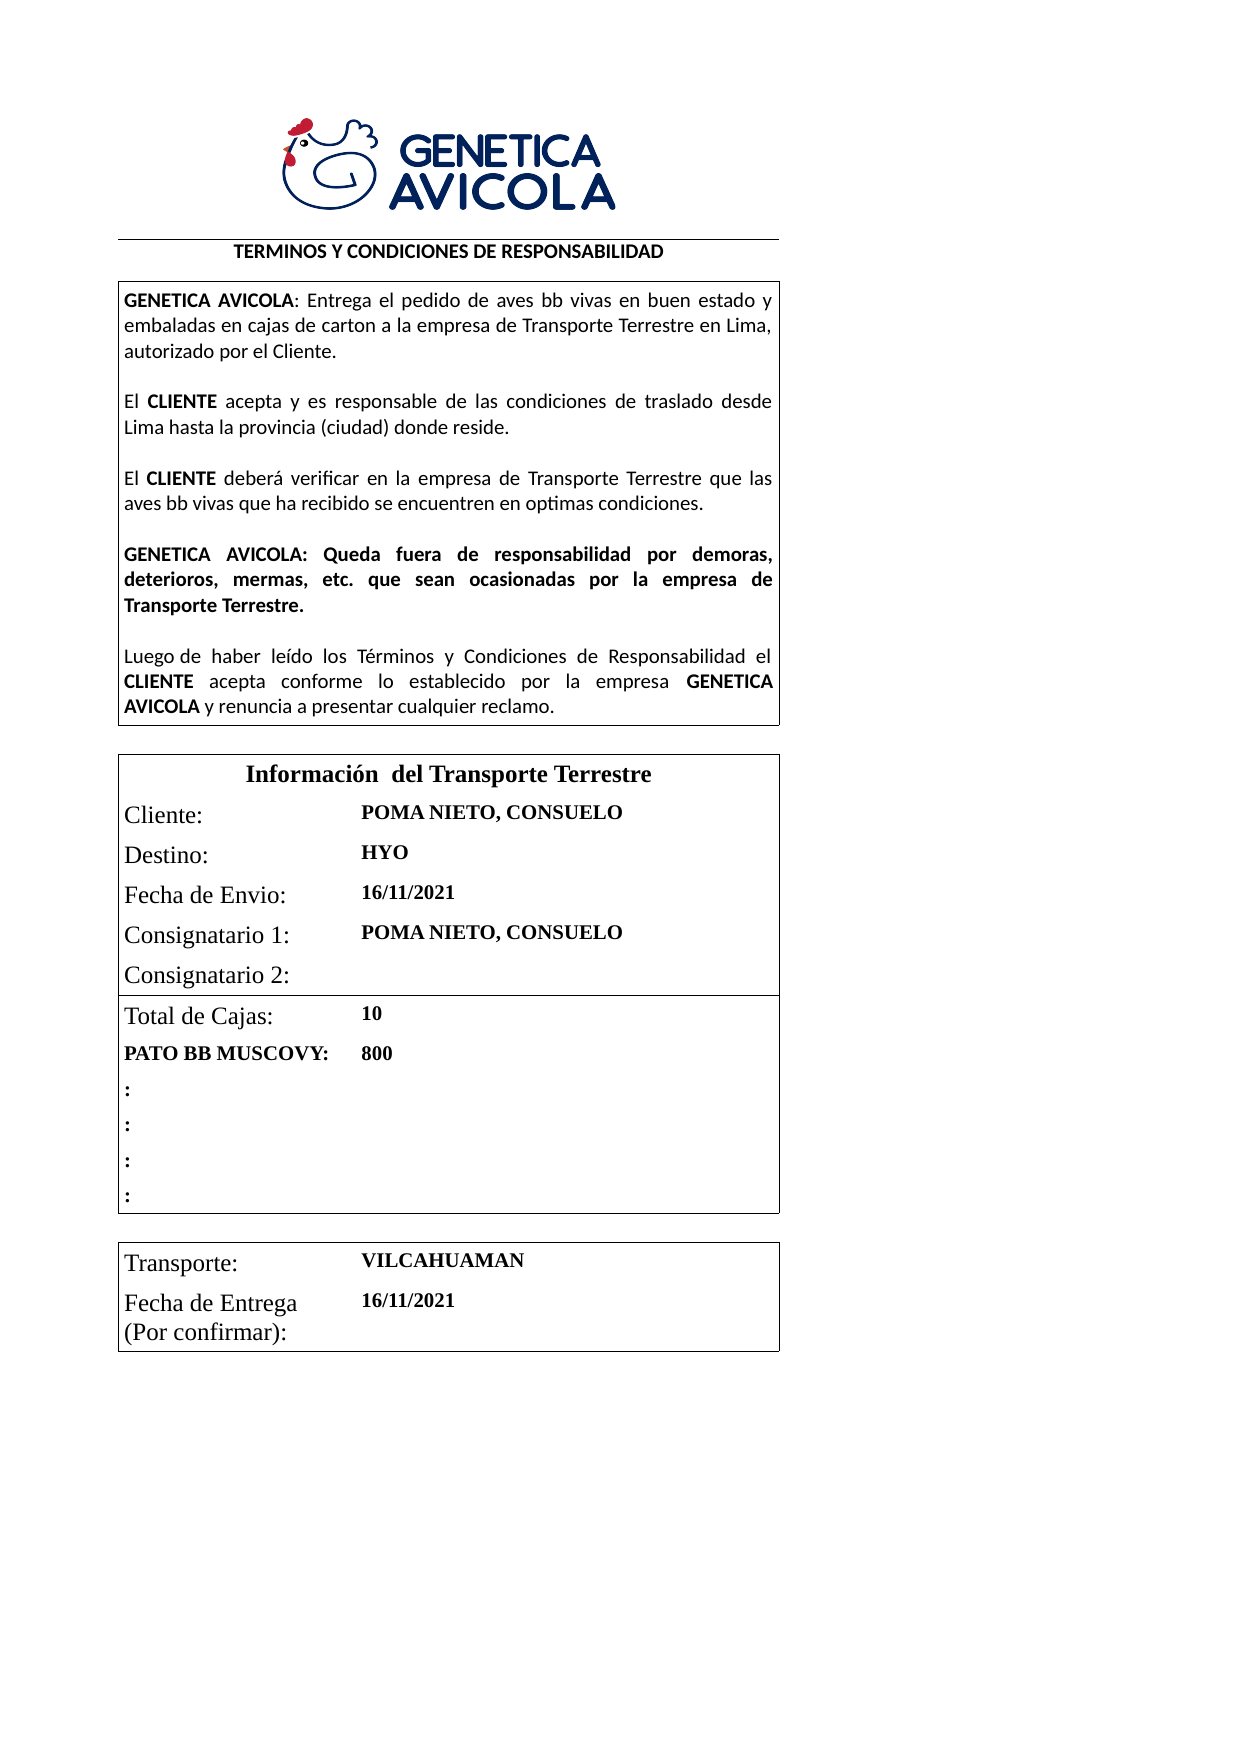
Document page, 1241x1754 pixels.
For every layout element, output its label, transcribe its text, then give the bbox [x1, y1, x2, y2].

table_cell HYO [356, 834, 779, 874]
table_cell [356, 1178, 779, 1213]
table_cell [356, 1214, 779, 1242]
table_cell [356, 1071, 779, 1106]
table_cell [356, 1106, 779, 1142]
table_cell GENETICA AVICOLA: Entrega el pedido de aves bb vivas en buen estado y embaladas en cajas de carton a la empresa de Transporte Terrestre en Lima, autorizado por el Cliente. El CLIENTE acepta y es responsable de las condiciones de traslado desde Lima hasta la provincia (ciudad) donde reside. El CLIENTE deberá verificar en la empresa de Transporte Terrestre que las aves bb vivas que ha recibido se encuentren en optimas condiciones. GENETICA AVICOLA: Queda fuera de responsabilidad por demoras, deterioros, mermas, etc. que sean ocasionadas por la empresa de Transporte Terrestre. Luego de haber leído los Términos y Condiciones de Responsabilidad el CLIENTE acepta conforme lo establecido por la empresa GENETICA AVICOLA y renuncia a presentar cualquier reclamo. [119, 282, 779, 725]
table_cell Transporte: [119, 1243, 356, 1282]
table_header TERMINOS Y CONDICIONES DE RESPONSABILIDAD [118, 240, 779, 281]
table_cell POMA NIETO, CONSUELO [356, 915, 779, 955]
table_cell 800 [356, 1035, 779, 1071]
table_cell Total de Cajas: [119, 996, 356, 1035]
table_cell VILCAHUAMAN [356, 1243, 779, 1282]
table_cell [118, 1214, 356, 1242]
table_cell 16/11/2021 [356, 1282, 779, 1351]
table_cell [356, 955, 779, 995]
table_cell : [119, 1178, 356, 1213]
table_cell Destino: [119, 834, 356, 874]
table_cell 16/11/2021 [356, 874, 779, 914]
table_cell [356, 1142, 779, 1177]
table_cell Consignatario 1: [119, 915, 356, 955]
table_cell Cliente: [119, 794, 356, 834]
table_cell Fecha de Entrega (Por confirmar): [119, 1282, 356, 1351]
table_cell Fecha de Envio: [119, 874, 356, 914]
table_cell Consignatario 2: [119, 955, 356, 995]
table_cell : [119, 1071, 356, 1106]
table_cell POMA NIETO, CONSUELO [356, 794, 779, 834]
picture [282, 118, 616, 210]
table_cell : [119, 1142, 356, 1177]
table_cell 10 [356, 996, 779, 1035]
table_cell : [119, 1106, 356, 1142]
table_header Información del Transporte Terrestre [119, 755, 779, 794]
table_cell PATO BB MUSCOVY: [119, 1035, 356, 1071]
